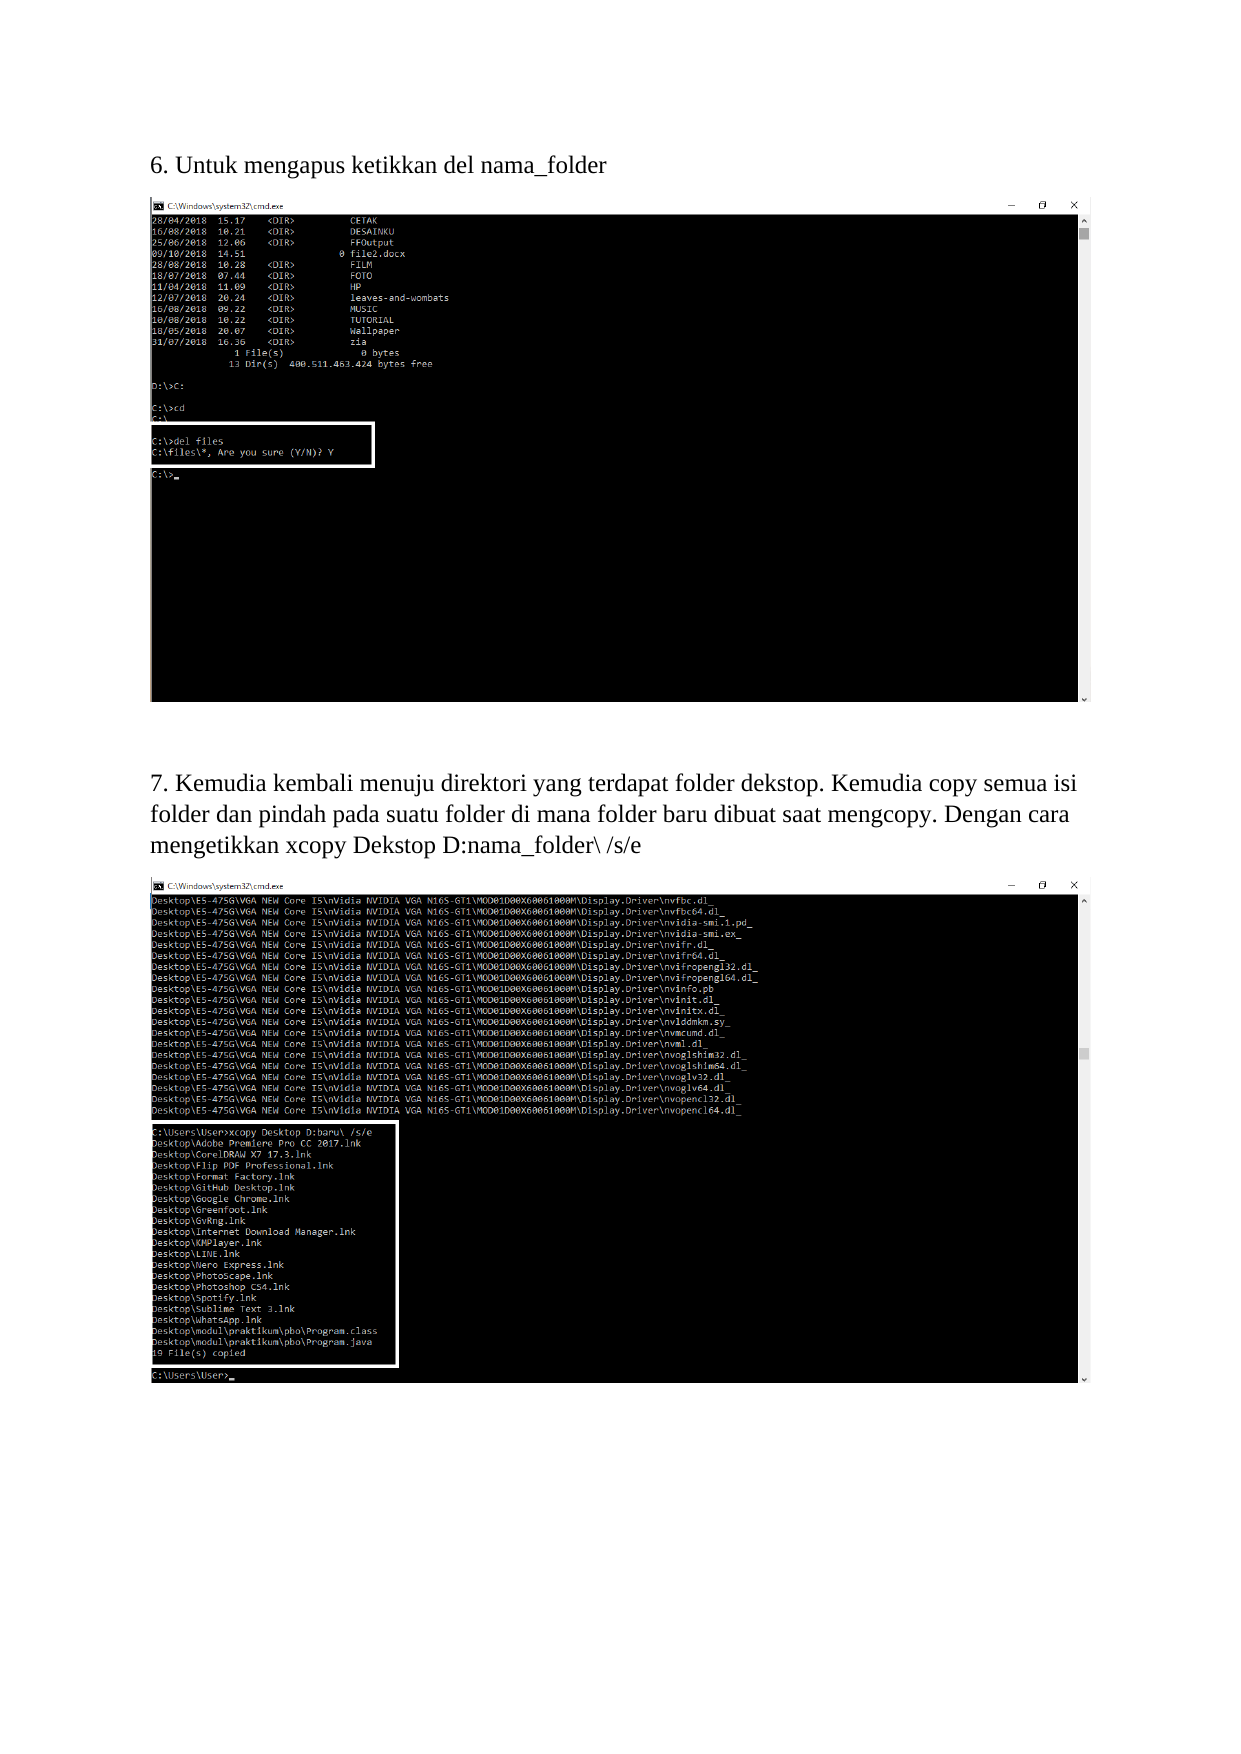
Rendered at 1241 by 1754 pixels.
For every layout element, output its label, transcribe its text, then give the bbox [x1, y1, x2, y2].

text 7. Kemudia kembali menuju direktori yang terdapat folder dekstop. Kemudia copy semua isi folder dan pindah pada suatu folder di mana folder baru dibuat saat mengcopy. Dengan cara mengetikkan xcopy Dekstop D:nama_folder\ /s/e [150, 768, 1090, 859]
picture [150, 197, 1091, 702]
picture [150, 877, 1091, 1383]
text 6. Untuk mengapus ketikkan del nama_folder [150, 150, 1090, 179]
